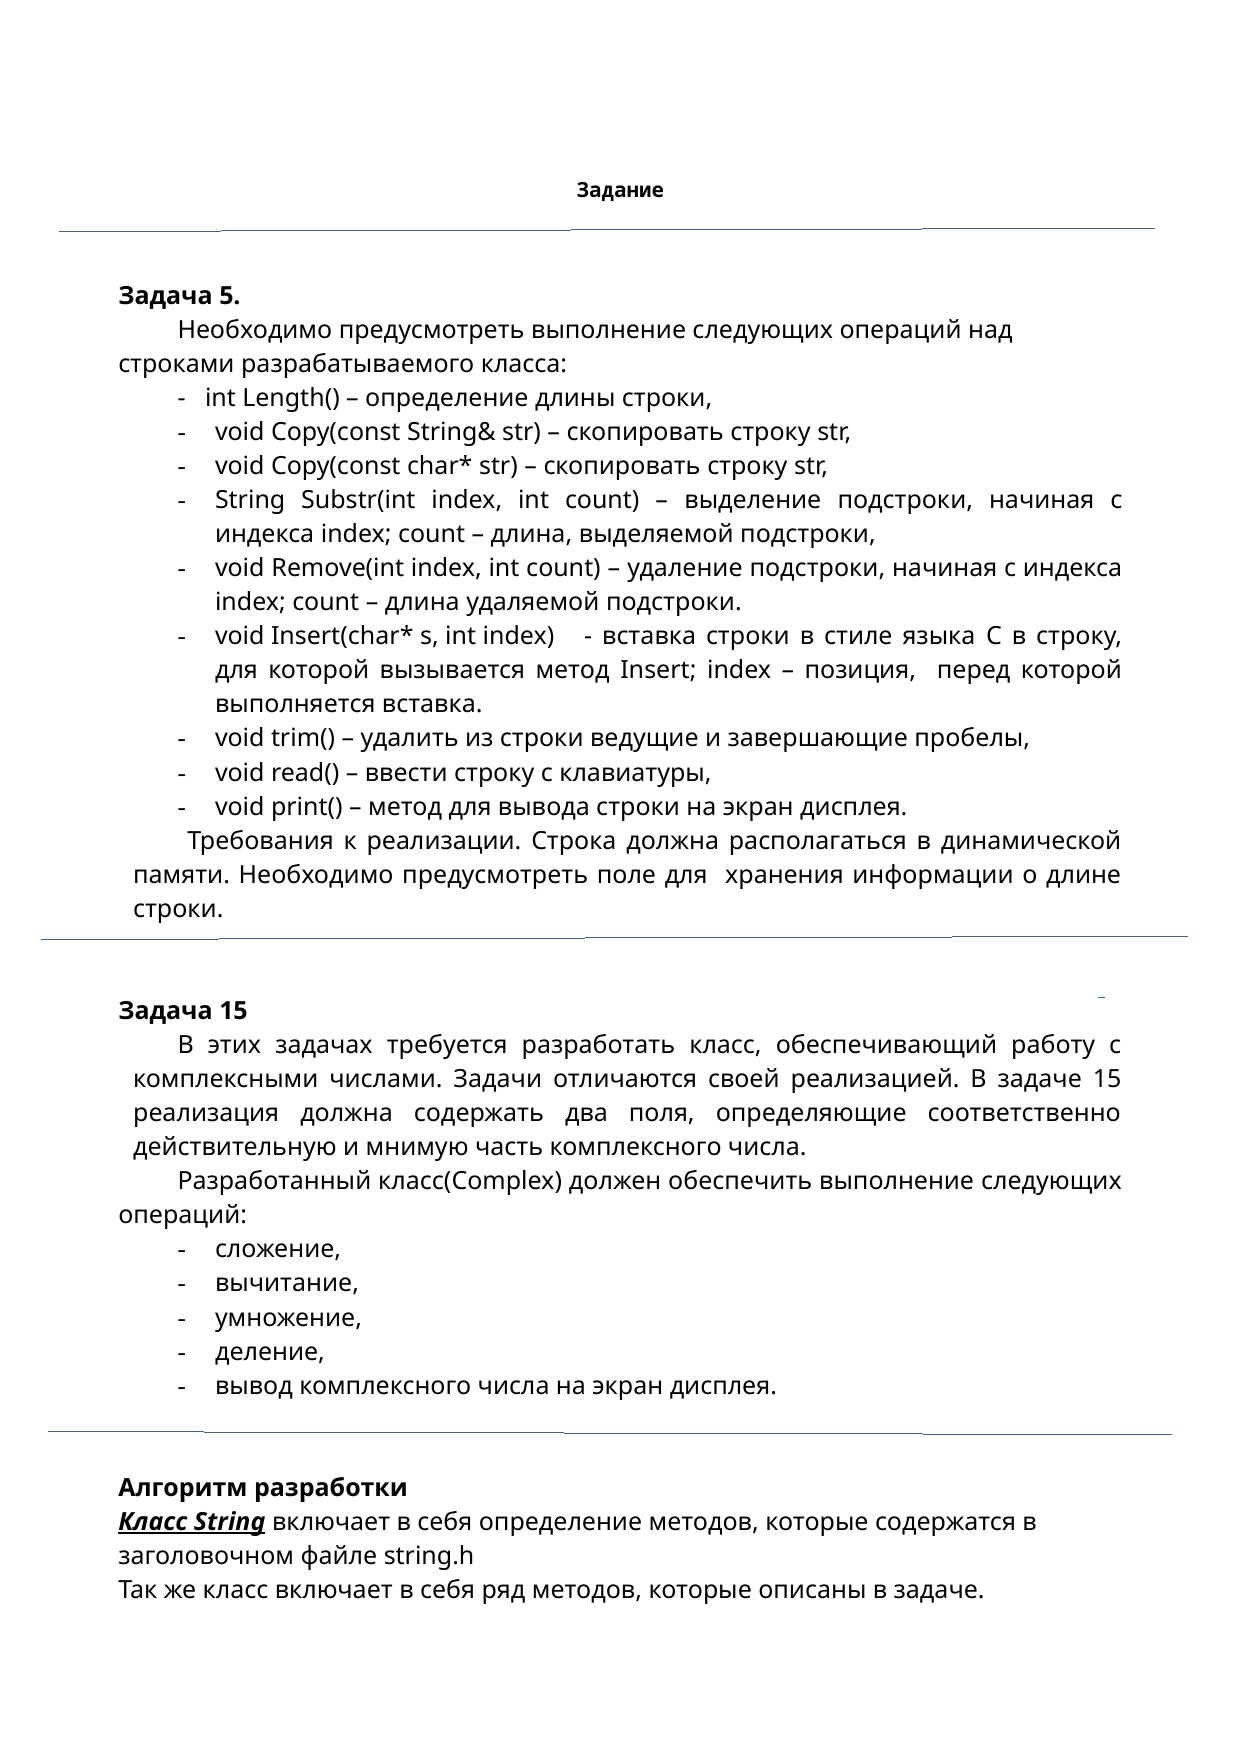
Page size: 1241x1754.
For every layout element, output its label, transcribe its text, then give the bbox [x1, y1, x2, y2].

text В этих задачах требуется разработать класс, обеспечивающий работу с комплексными числами. Задачи отличаются своей реализацией. В задаче 15 реализация должна содержать два поля, определяющие соответственно действительную и мнимую часть комплексного числа. [133, 1027, 1122, 1163]
list void Copy(const String& str) – скопировать строку str, [177, 413, 1122, 448]
text Так же класс включает в себя ряд методов, которые описаны в задаче. [118, 1572, 1122, 1606]
text Необходимо предусмотреть выполнение следующих операций над строками разрабатываемого класса: [118, 311, 1122, 379]
text Алгоритм разработки [118, 1469, 1122, 1503]
list void print() – метод для вывода строки на экран дисплея. [177, 788, 1122, 822]
text Требования к реализации. Строка должна располагаться в динамической памяти. Необходимо предусмотреть поле для хранения информации о длине строки. [133, 822, 1122, 924]
list void read() – ввести строку с клавиатуры, [177, 754, 1122, 788]
list void Copy(const char* str) – скопировать строку str, [177, 448, 1122, 482]
list вывод комплексного числа на экран дисплея. [133, 1367, 1122, 1401]
list String Substr(int index, int count) – выделение подстроки, начиная с индекса index; count – длина, выделяемой подстроки, [177, 482, 1122, 550]
list void Insert(char* s, int index) - вставка строки в стиле языка C в строку, для которой вызывается метод Insert; index – позиция, перед которой выполняется вставка. [177, 618, 1122, 720]
list деление, [177, 1333, 1122, 1367]
text - int Length() – определение длины строки, [118, 379, 1122, 413]
list void Remove(int index, int count) – удаление подстроки, начиная с индекса index; count – длина удаляемой подстроки. [177, 550, 1122, 618]
text Задание [118, 175, 1122, 203]
list вычитание, [177, 1265, 1122, 1299]
text Разработанный класс(Complex) должен обеспечить выполнение следующих операций: [118, 1163, 1122, 1231]
list сложение, [177, 1231, 1122, 1265]
subtitle Задача 15 [118, 993, 1122, 1027]
subtitle Задача 5. [118, 277, 1122, 311]
text Класс String включает в себя определение методов, которые содержатся в заголовочном файле string.h [118, 1503, 1122, 1572]
list умножение, [177, 1299, 1122, 1333]
list void trim() – удалить из строки ведущие и завершающие пробелы, [177, 720, 1122, 754]
